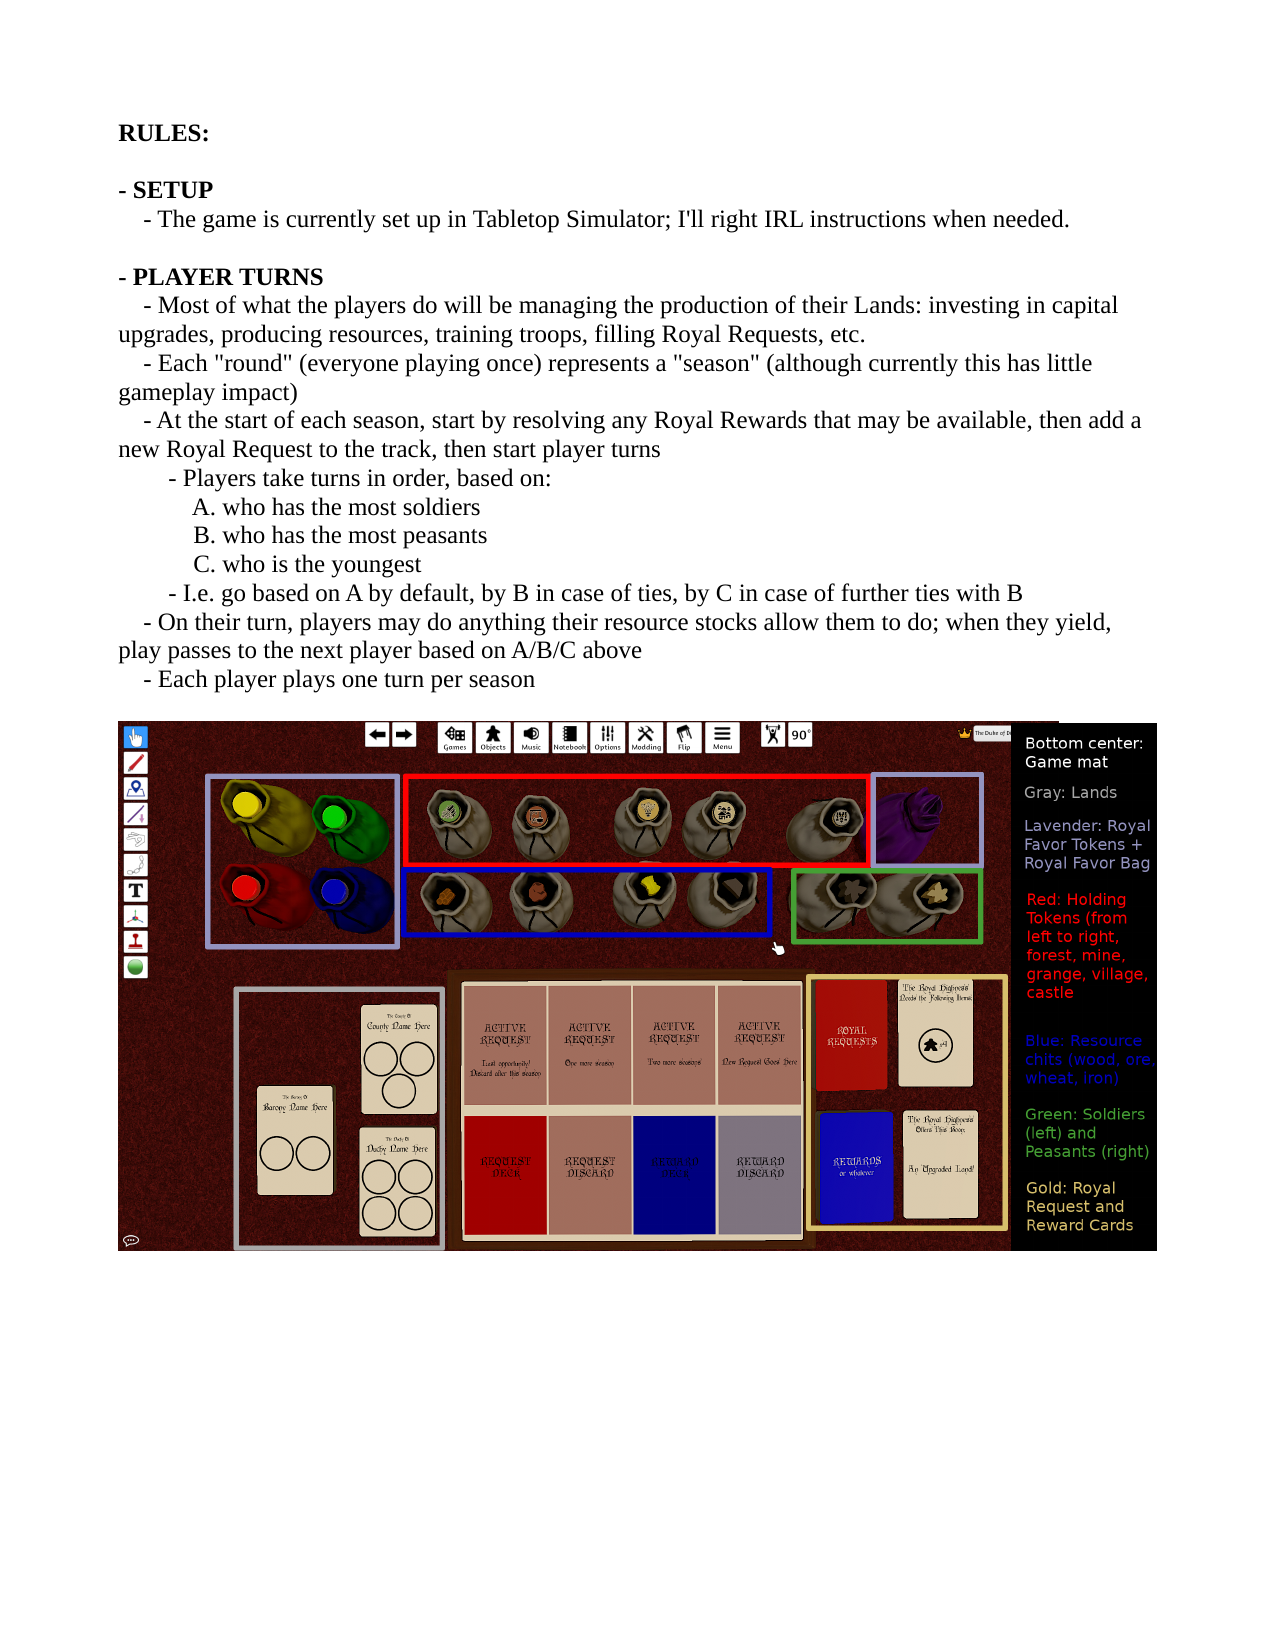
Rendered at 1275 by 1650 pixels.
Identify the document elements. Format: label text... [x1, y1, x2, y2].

text B. who has the most peasants [118, 521, 1157, 549]
text - Each player plays one turn per season [118, 664, 1157, 693]
text RULES: [118, 118, 1157, 147]
text - Most of what the players do will be managing the production of their Lands: investing in capital upgrades, producing resources, training troops, filling Royal Requests, etc. [118, 291, 1157, 348]
text C. who is the youngest [118, 549, 1157, 578]
text - PLAYER TURNS [118, 262, 1157, 291]
text - On their turn, players may do anything their resource stocks allow them to do; when they yield, play passes to the next player based on A/B/C above [118, 607, 1157, 664]
text - At the start of each season, start by resolving any Royal Rewards that may be available, then add a new Royal Request to the track, then start player turns [118, 406, 1157, 463]
text - The game is currently set up in Tabletop Simulator; I'll right IRL instructions when needed. [118, 204, 1157, 233]
picture [118, 721, 1157, 1251]
text - SETUP [118, 176, 1157, 204]
text - Each "round" (everyone playing once) represents a "season" (although currently this has little gameplay impact) [118, 348, 1157, 406]
text A. who has the most soldiers [118, 492, 1157, 521]
text - I.e. go based on A by default, by B in case of ties, by C in case of further ties with B [118, 578, 1157, 607]
text - Players take turns in order, based on: [118, 463, 1157, 492]
